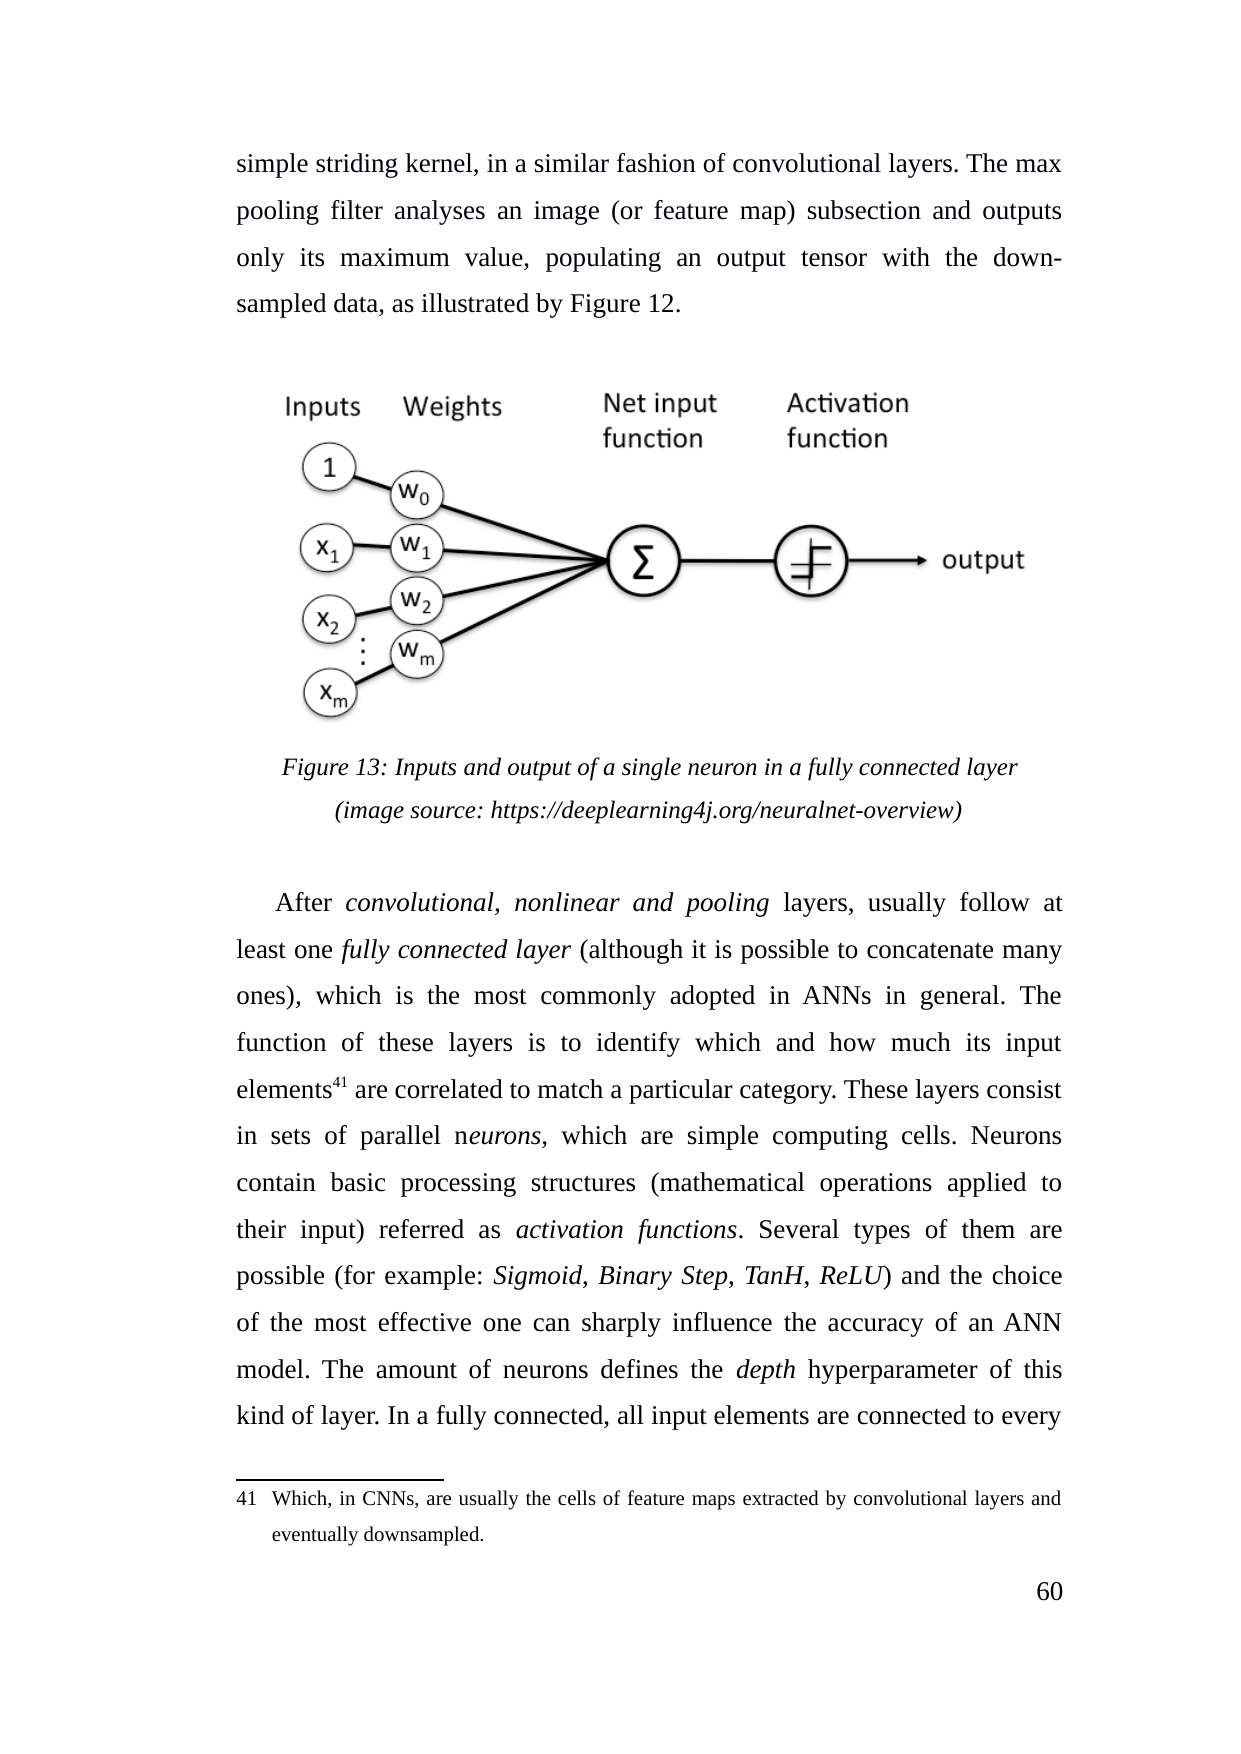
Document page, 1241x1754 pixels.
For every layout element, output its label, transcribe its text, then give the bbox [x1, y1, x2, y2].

text Figure 13: Inputs and output of a single neuron in a fully connected layer (image source: https://deeplearning4j.org/neuralnet-overview) [266, 738, 1033, 824]
text simple striding kernel, in a similar fashion of convolutional layers. The max pooling filter analyses an image (or feature map) subsection and outputs only its maximum value, populating an output tensor with the down-sampled data, as illustrated by Figure 12. [236, 148, 1063, 319]
picture [265, 365, 1034, 738]
text Which, in CNNs, are usually the cells of feature maps extracted by convolutional layers and eventually downsampled. [236, 1486, 1063, 1546]
text After convolutional, nonlinear and pooling layers, usually follow at least one fully connected layer (although it is possible to concatenate many ones), which is the most commonly adopted in ANNs in general. The function of these layers is to identify which and how much its input elements are correlated to match a particular category. These layers consist in sets of parallel neurons, which are simple computing cells. Neurons contain basic processing structures (mathematical operations applied to their input) referred as activation functions. Several types of them are possible (for example: Sigmoid, Binary Step, TanH, ReLU) and the choice of the most effective one can sharply influence the accuracy of an ANN model. The amount of neurons defines the depth hyperparameter of this kind of layer. In a fully connected, all input elements are connected to every [236, 886, 1063, 1431]
